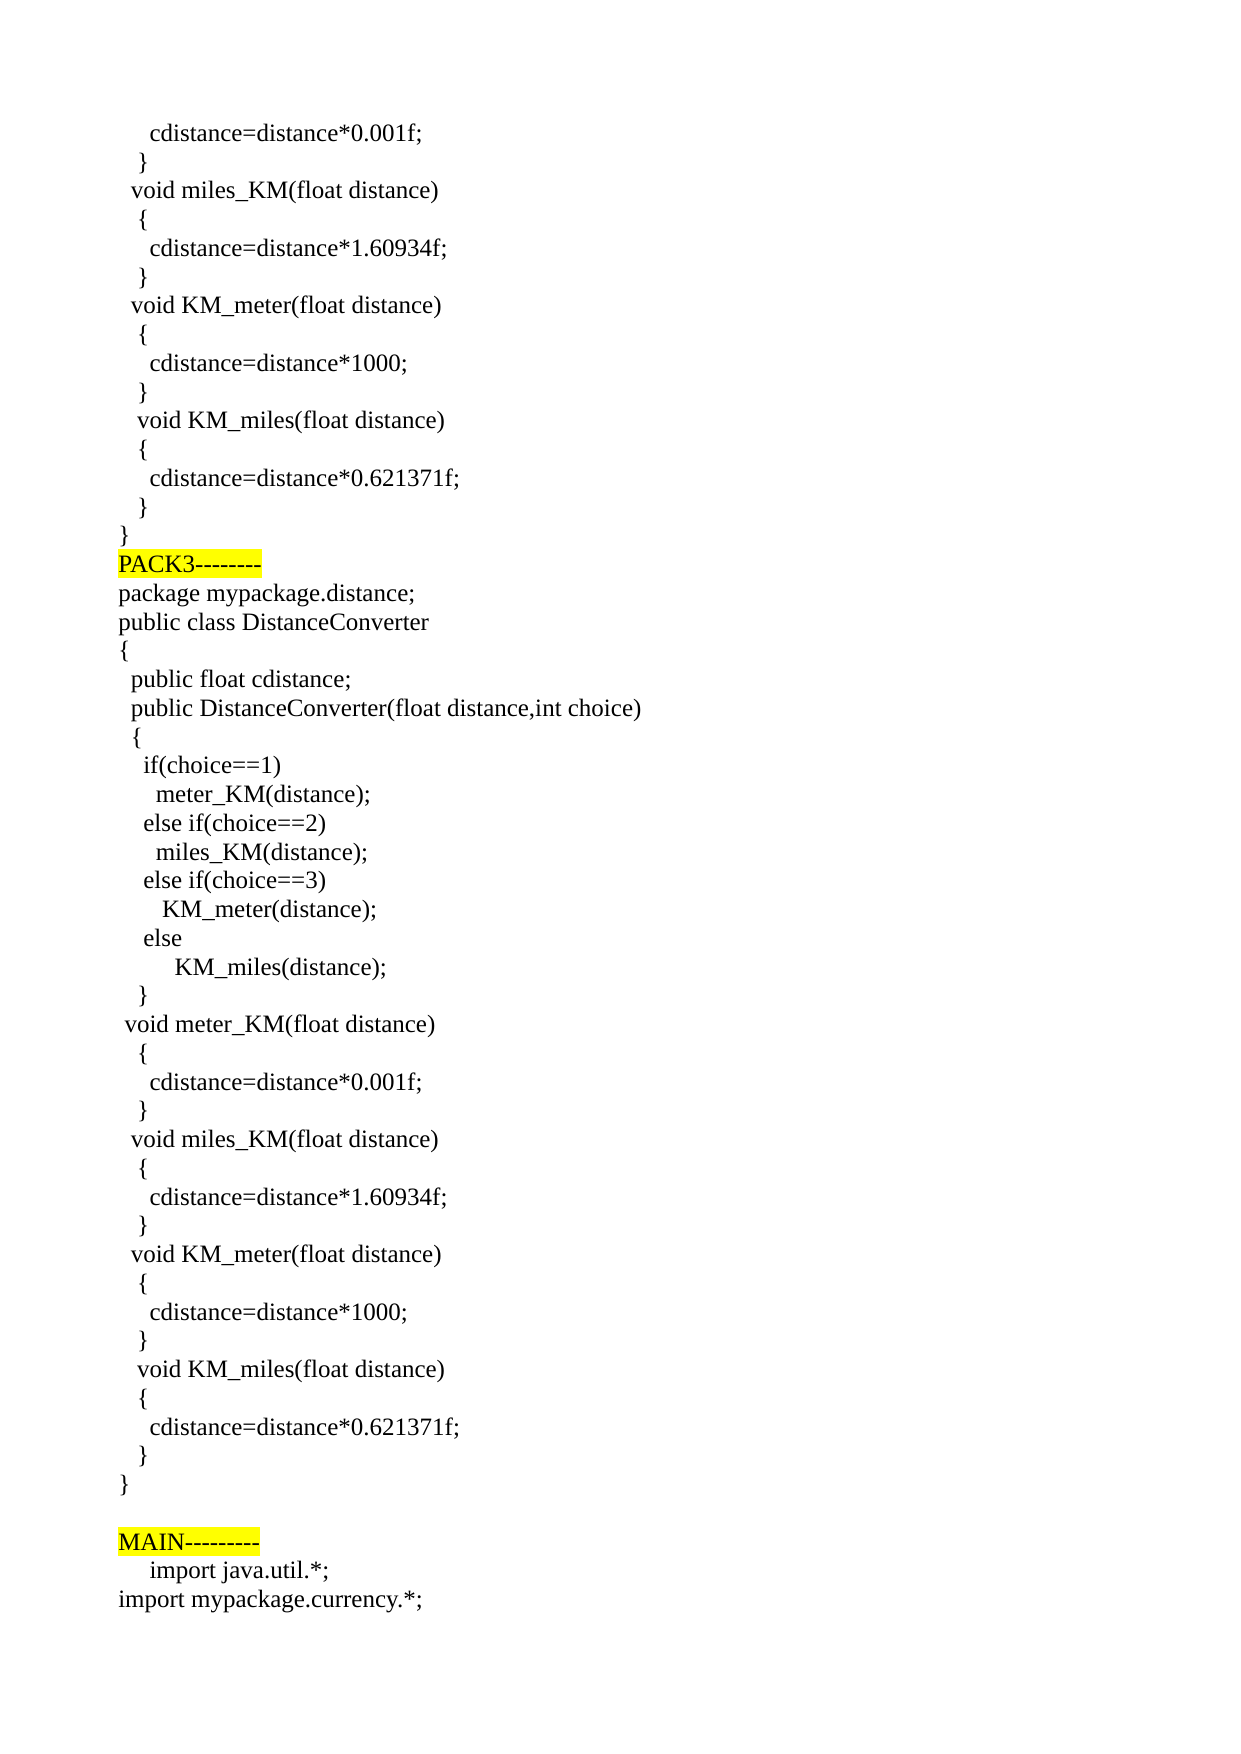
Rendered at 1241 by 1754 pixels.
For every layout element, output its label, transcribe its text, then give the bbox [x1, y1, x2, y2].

text void KM_miles(float distance) [118, 1354, 1122, 1383]
text } [118, 1211, 1122, 1239]
text } [118, 492, 1122, 521]
text import mypackage.currency.*; [118, 1584, 1122, 1613]
text meter_KM(distance); [118, 779, 1122, 808]
text else if(choice==3) [118, 866, 1122, 894]
text cdistance=distance*1.60934f; [118, 233, 1122, 262]
text public class DistanceConverter [118, 607, 1122, 636]
text } [118, 262, 1122, 291]
text cdistance=distance*0.001f; [118, 118, 1122, 147]
text cdistance=distance*1000; [118, 1297, 1122, 1326]
text KM_meter(distance); [118, 894, 1122, 923]
text { [118, 1268, 1122, 1297]
text { [118, 1038, 1122, 1067]
text public float cdistance; [118, 664, 1122, 693]
text cdistance=distance*0.001f; [118, 1067, 1122, 1096]
text void meter_KM(float distance) [118, 1009, 1122, 1038]
text { [118, 1383, 1122, 1412]
text { [118, 636, 1122, 664]
text } [118, 377, 1122, 406]
text public DistanceConverter(float distance,int choice) [118, 693, 1122, 722]
text cdistance=distance*1000; [118, 348, 1122, 377]
text cdistance=distance*1.60934f; [118, 1182, 1122, 1211]
text cdistance=distance*0.621371f; [118, 463, 1122, 492]
text if(choice==1) [118, 751, 1122, 779]
text else [118, 923, 1122, 952]
text } [118, 1096, 1122, 1124]
text KM_miles(distance); [118, 952, 1122, 981]
text package mypackage.distance; [118, 578, 1122, 607]
text { [118, 1153, 1122, 1182]
text import java.util.*; [118, 1556, 1122, 1584]
text void KM_meter(float distance) [118, 291, 1122, 319]
text } [118, 981, 1122, 1009]
text void KM_miles(float distance) [118, 406, 1122, 434]
text { [118, 722, 1122, 751]
text miles_KM(distance); [118, 837, 1122, 866]
text PACK3-------- [118, 549, 1122, 578]
text } [118, 1441, 1122, 1469]
text void miles_KM(float distance) [118, 1124, 1122, 1153]
text void miles_KM(float distance) [118, 176, 1122, 204]
text } [118, 147, 1122, 176]
text } [118, 521, 1122, 549]
text else if(choice==2) [118, 808, 1122, 837]
text { [118, 319, 1122, 348]
text { [118, 204, 1122, 233]
text void KM_meter(float distance) [118, 1239, 1122, 1268]
text { [118, 434, 1122, 463]
text MAIN--------- [118, 1527, 1122, 1556]
text cdistance=distance*0.621371f; [118, 1412, 1122, 1441]
text } [118, 1326, 1122, 1354]
text } [118, 1469, 1122, 1498]
